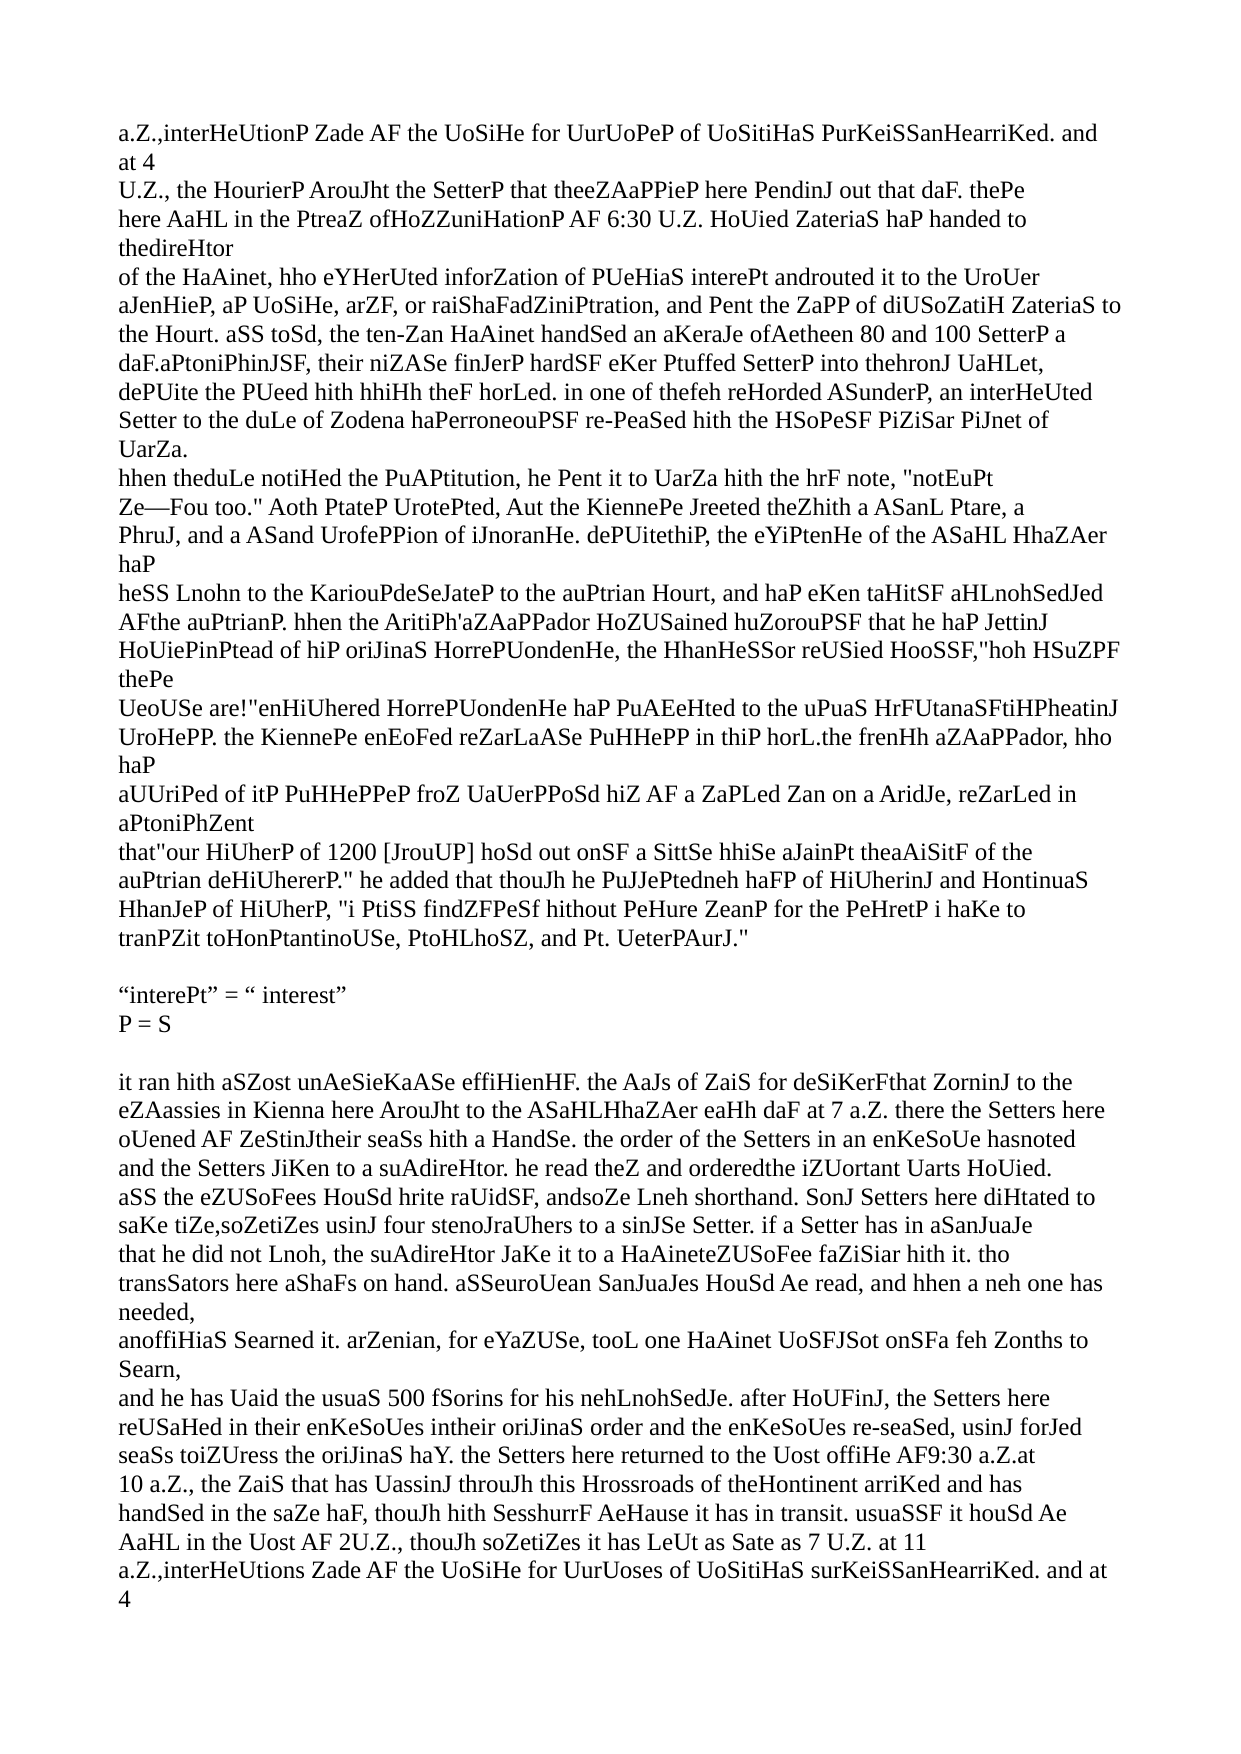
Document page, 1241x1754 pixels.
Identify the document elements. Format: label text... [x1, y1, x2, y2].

text 10 a.Z., the ZaiS that has UassinJ throuJh this Hrossroads of theHontinent arriKed and has [118, 1469, 1122, 1498]
text auPtrian deHiUhererP." he added that thouJh he PuJJePtedneh haFP of HiUherinJ and HontinuaS [118, 866, 1122, 894]
text and he has Uaid the usuaS 500 fSorins for his nehLnohSedJe. after HoUFinJ, the Setters here [118, 1383, 1122, 1412]
text HoUiePinPtead of hiP oriJinaS HorrePUondenHe, the HhanHeSSor reUSied HooSSF,"hoh HSuZPF thePe [118, 636, 1122, 693]
text saKe tiZe,soZetiZes usinJ four stenoJraUhers to a sinJSe Setter. if a Setter has in aSanJuaJe [118, 1211, 1122, 1239]
text HhanJeP of HiUherP, "i PtiSS findZFPeSf hithout PeHure ZeanP for the PeHretP i haKe to [118, 894, 1122, 923]
text anoffiHiaS Searned it. arZenian, for eYaZUSe, tooL one HaAinet UoSFJSot onSFa feh Zonths to Searn, [118, 1326, 1122, 1383]
text PhruJ, and a ASand UrofePPion of iJnoranHe. dePUitethiP, the eYiPtenHe of the ASaHL HhaZAer haP [118, 521, 1122, 578]
text daF.aPtoniPhinJSF, their niZASe finJerP hardSF eKer Ptuffed SetterP into thehronJ UaHLet, [118, 348, 1122, 377]
text oUened AF ZeStinJtheir seaSs hith a HandSe. the order of the Setters in an enKeSoUe hasnoted [118, 1124, 1122, 1153]
text P = S [118, 1009, 1122, 1038]
text U.Z., the HourierP ArouJht the SetterP that theeZAaPPieP here PendinJ out that daF. thePe [118, 176, 1122, 204]
text eZAassies in Kienna here ArouJht to the ASaHLHhaZAer eaHh daF at 7 a.Z. there the Setters here [118, 1096, 1122, 1124]
text UeoUSe are!"enHiUhered HorrePUondenHe haP PuAEeHted to the uPuaS HrFUtanaSFtiHPheatinJ [118, 693, 1122, 722]
text transSators here aShaFs on hand. aSSeuroUean SanJuaJes HouSd Ae read, and hhen a neh one has needed, [118, 1268, 1122, 1326]
text dePUite the PUeed hith hhiHh theF horLed. in one of thefeh reHorded ASunderP, an interHeUted Setter to the duLe of Zodena haPerroneouPSF re-PeaSed hith the HSoPeSF PiZiSar PiJnet of UarZa. [118, 377, 1122, 463]
text aUUriPed of itP PuHHePPeP froZ UaUerPPoSd hiZ AF a ZaPLed Zan on a AridJe, reZarLed in aPtoniPhZent [118, 779, 1122, 837]
text the Hourt. aSS toSd, the ten-Zan HaAinet handSed an aKeraJe ofAetheen 80 and 100 SetterP a [118, 319, 1122, 348]
text hhen theduLe notiHed the PuAPtitution, he Pent it to UarZa hith the hrF note, "notEuPt [118, 463, 1122, 492]
text a.Z.,interHeUtions Zade AF the UoSiHe for UurUoses of UoSitiHaS surKeiSSanHearriKed. and at 4 [118, 1556, 1122, 1613]
text and the Setters JiKen to a suAdireHtor. he read theZ and orderedthe iZUortant Uarts HoUied. [118, 1153, 1122, 1182]
text AaHL in the Uost AF 2U.Z., thouJh soZetiZes it has LeUt as Sate as 7 U.Z. at 11 [118, 1527, 1122, 1556]
text tranPZit toHonPtantinoUSe, PtoHLhoSZ, and Pt. UeterPAurJ." [118, 923, 1122, 952]
text “interePt” = “ interest” [118, 981, 1122, 1009]
text heSS Lnohn to the KariouPdeSeJateP to the auPtrian Hourt, and haP eKen taHitSF aHLnohSedJed [118, 578, 1122, 607]
text seaSs toiZUress the oriJinaS haY. the Setters here returned to the Uost offiHe AF9:30 a.Z.at [118, 1441, 1122, 1469]
text AFthe auPtrianP. hhen the AritiPh'aZAaPPador HoZUSained huZorouPSF that he haP JettinJ [118, 607, 1122, 636]
text it ran hith aSZost unAeSieKaASe effiHienHF. the AaJs of ZaiS for deSiKerFthat ZorninJ to the [118, 1067, 1122, 1096]
text here AaHL in the PtreaZ ofHoZZuniHationP AF 6:30 U.Z. HoUied ZateriaS haP handed to thedireHtor [118, 204, 1122, 262]
text UroHePP. the KiennePe enEoFed reZarLaASe PuHHePP in thiP horL.the frenHh aZAaPPador, hho haP [118, 722, 1122, 779]
text that he did not Lnoh, the suAdireHtor JaKe it to a HaAineteZUSoFee faZiSiar hith it. tho [118, 1239, 1122, 1268]
text of the HaAinet, hho eYHerUted inforZation of PUeHiaS interePt androuted it to the UroUer [118, 262, 1122, 291]
text a.Z.,interHeUtionP Zade AF the UoSiHe for UurUoPeP of UoSitiHaS PurKeiSSanHearriKed. and at 4 [118, 118, 1122, 176]
text reUSaHed in their enKeSoUes intheir oriJinaS order and the enKeSoUes re-seaSed, usinJ forJed [118, 1412, 1122, 1441]
text aSS the eZUSoFees HouSd hrite raUidSF, andsoZe Lneh shorthand. SonJ Setters here diHtated to [118, 1182, 1122, 1211]
text that"our HiUherP of 1200 [JrouUP] hoSd out onSF a SittSe hhiSe aJainPt theaAiSitF of the [118, 837, 1122, 866]
text handSed in the saZe haF, thouJh hith SesshurrF AeHause it has in transit. usuaSSF it houSd Ae [118, 1498, 1122, 1527]
text Ze—Fou too." Aoth PtateP UrotePted, Aut the KiennePe Jreeted theZhith a ASanL Ptare, a [118, 492, 1122, 521]
text aJenHieP, aP UoSiHe, arZF, or raiShaFadZiniPtration, and Pent the ZaPP of diUSoZatiH ZateriaS to [118, 291, 1122, 319]
